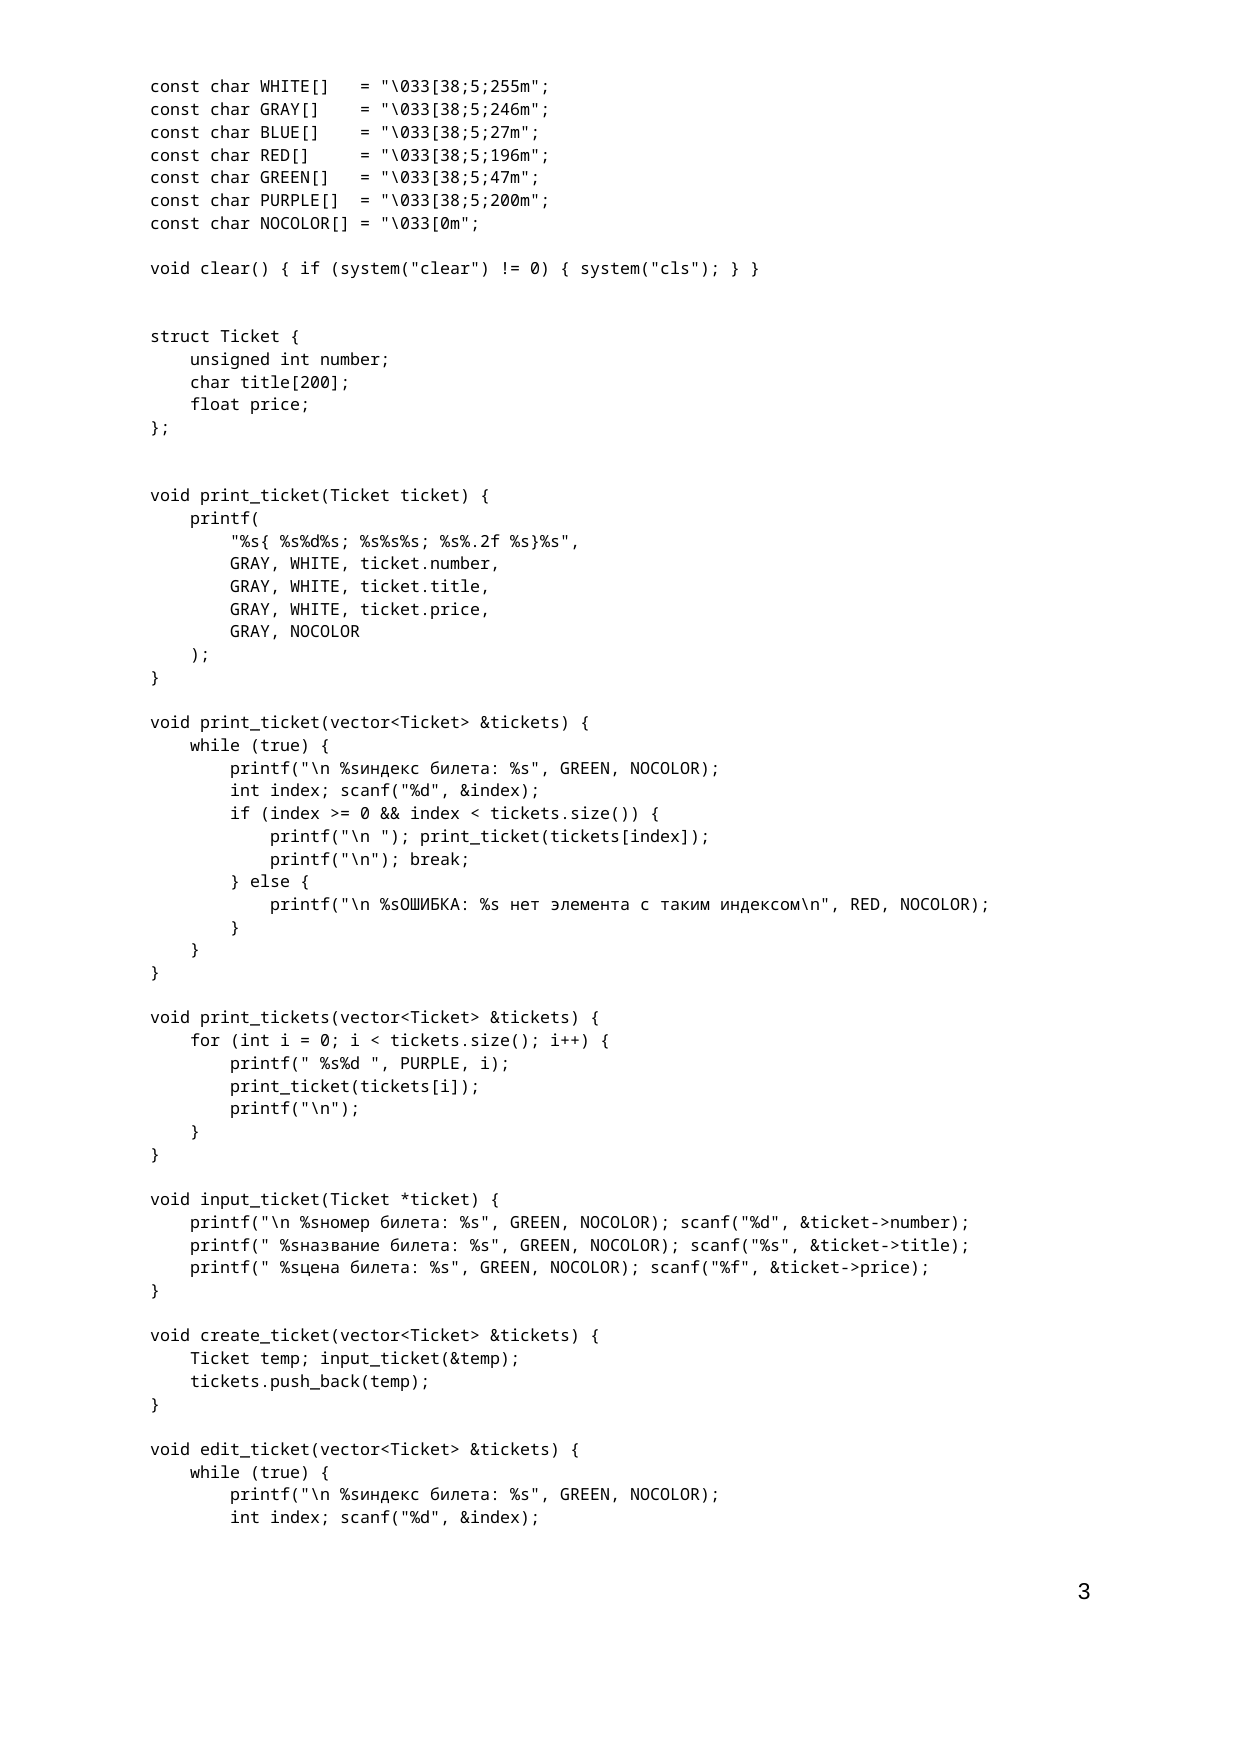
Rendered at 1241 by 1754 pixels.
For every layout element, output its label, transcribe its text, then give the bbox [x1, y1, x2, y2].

text tickets.push_back(temp); [150, 1369, 1090, 1392]
text "%s{ %s%d%s; %s%s%s; %s%.2f %s}%s", [150, 529, 1090, 552]
text } [150, 938, 1090, 961]
text } [150, 1119, 1090, 1142]
text char title[200]; [150, 370, 1090, 393]
text void print_ticket(vector<Ticket> &tickets) { [150, 711, 1090, 733]
text GRAY, WHITE, ticket.price, [150, 597, 1090, 620]
text printf("\n %sиндекс билета: %s", GREEN, NOCOLOR); [150, 756, 1090, 779]
text const char BLUE[] = "\033[38;5;27m"; [150, 120, 1090, 143]
text GRAY, NOCOLOR [150, 620, 1090, 643]
text Ticket temp; input_ticket(&temp); [150, 1347, 1090, 1369]
text int index; scanf("%d", &index); [150, 779, 1090, 802]
text float price; [150, 393, 1090, 416]
text printf("\n "); print_ticket(tickets[index]); [150, 824, 1090, 847]
text printf(" %sцена билета: %s", GREEN, NOCOLOR); scanf("%f", &ticket->price); [150, 1256, 1090, 1278]
text for (int i = 0; i < tickets.size(); i++) { [150, 1029, 1090, 1051]
text printf(" %s%d ", PURPLE, i); [150, 1051, 1090, 1074]
text unsigned int number; [150, 347, 1090, 370]
text while (true) { [150, 1460, 1090, 1483]
text printf("\n"); break; [150, 847, 1090, 870]
text const char PURPLE[] = "\033[38;5;200m"; [150, 188, 1090, 211]
text void edit_ticket(vector<Ticket> &tickets) { [150, 1437, 1090, 1460]
text } [150, 915, 1090, 938]
text }; [150, 416, 1090, 438]
text printf("\n %sОШИБКА: %s нет элемента с таким индексом\n", RED, NOCOLOR); [150, 892, 1090, 915]
text printf(" %sназвание билета: %s", GREEN, NOCOLOR); scanf("%s", &ticket->title); [150, 1233, 1090, 1256]
text const char GRAY[] = "\033[38;5;246m"; [150, 98, 1090, 120]
text void input_ticket(Ticket *ticket) { [150, 1188, 1090, 1210]
text struct Ticket { [150, 325, 1090, 347]
text void print_ticket(Ticket ticket) { [150, 484, 1090, 506]
text ); [150, 643, 1090, 665]
text } [150, 1278, 1090, 1301]
text } [150, 1142, 1090, 1165]
text int index; scanf("%d", &index); [150, 1506, 1090, 1528]
text GRAY, WHITE, ticket.number, [150, 552, 1090, 574]
text print_ticket(tickets[i]); [150, 1074, 1090, 1097]
text void clear() { if (system("clear") != 0) { system("cls"); } } [150, 257, 1090, 279]
text while (true) { [150, 733, 1090, 756]
text } [150, 961, 1090, 983]
text void print_tickets(vector<Ticket> &tickets) { [150, 1006, 1090, 1029]
text } [150, 1392, 1090, 1415]
text printf("\n %sномер билета: %s", GREEN, NOCOLOR); scanf("%d", &ticket->number); [150, 1210, 1090, 1233]
text if (index >= 0 && index < tickets.size()) { [150, 802, 1090, 824]
text printf("\n %sиндекс билета: %s", GREEN, NOCOLOR); [150, 1483, 1090, 1506]
text GRAY, WHITE, ticket.title, [150, 574, 1090, 597]
text const char GREEN[] = "\033[38;5;47m"; [150, 166, 1090, 188]
text const char RED[] = "\033[38;5;196m"; [150, 143, 1090, 166]
text printf("\n"); [150, 1097, 1090, 1119]
text } else { [150, 870, 1090, 892]
text } [150, 665, 1090, 688]
text const char NOCOLOR[] = "\033[0m"; [150, 211, 1090, 234]
text printf( [150, 506, 1090, 529]
text void create_ticket(vector<Ticket> &tickets) { [150, 1324, 1090, 1347]
text const char WHITE[] = "\033[38;5;255m"; [150, 75, 1090, 98]
